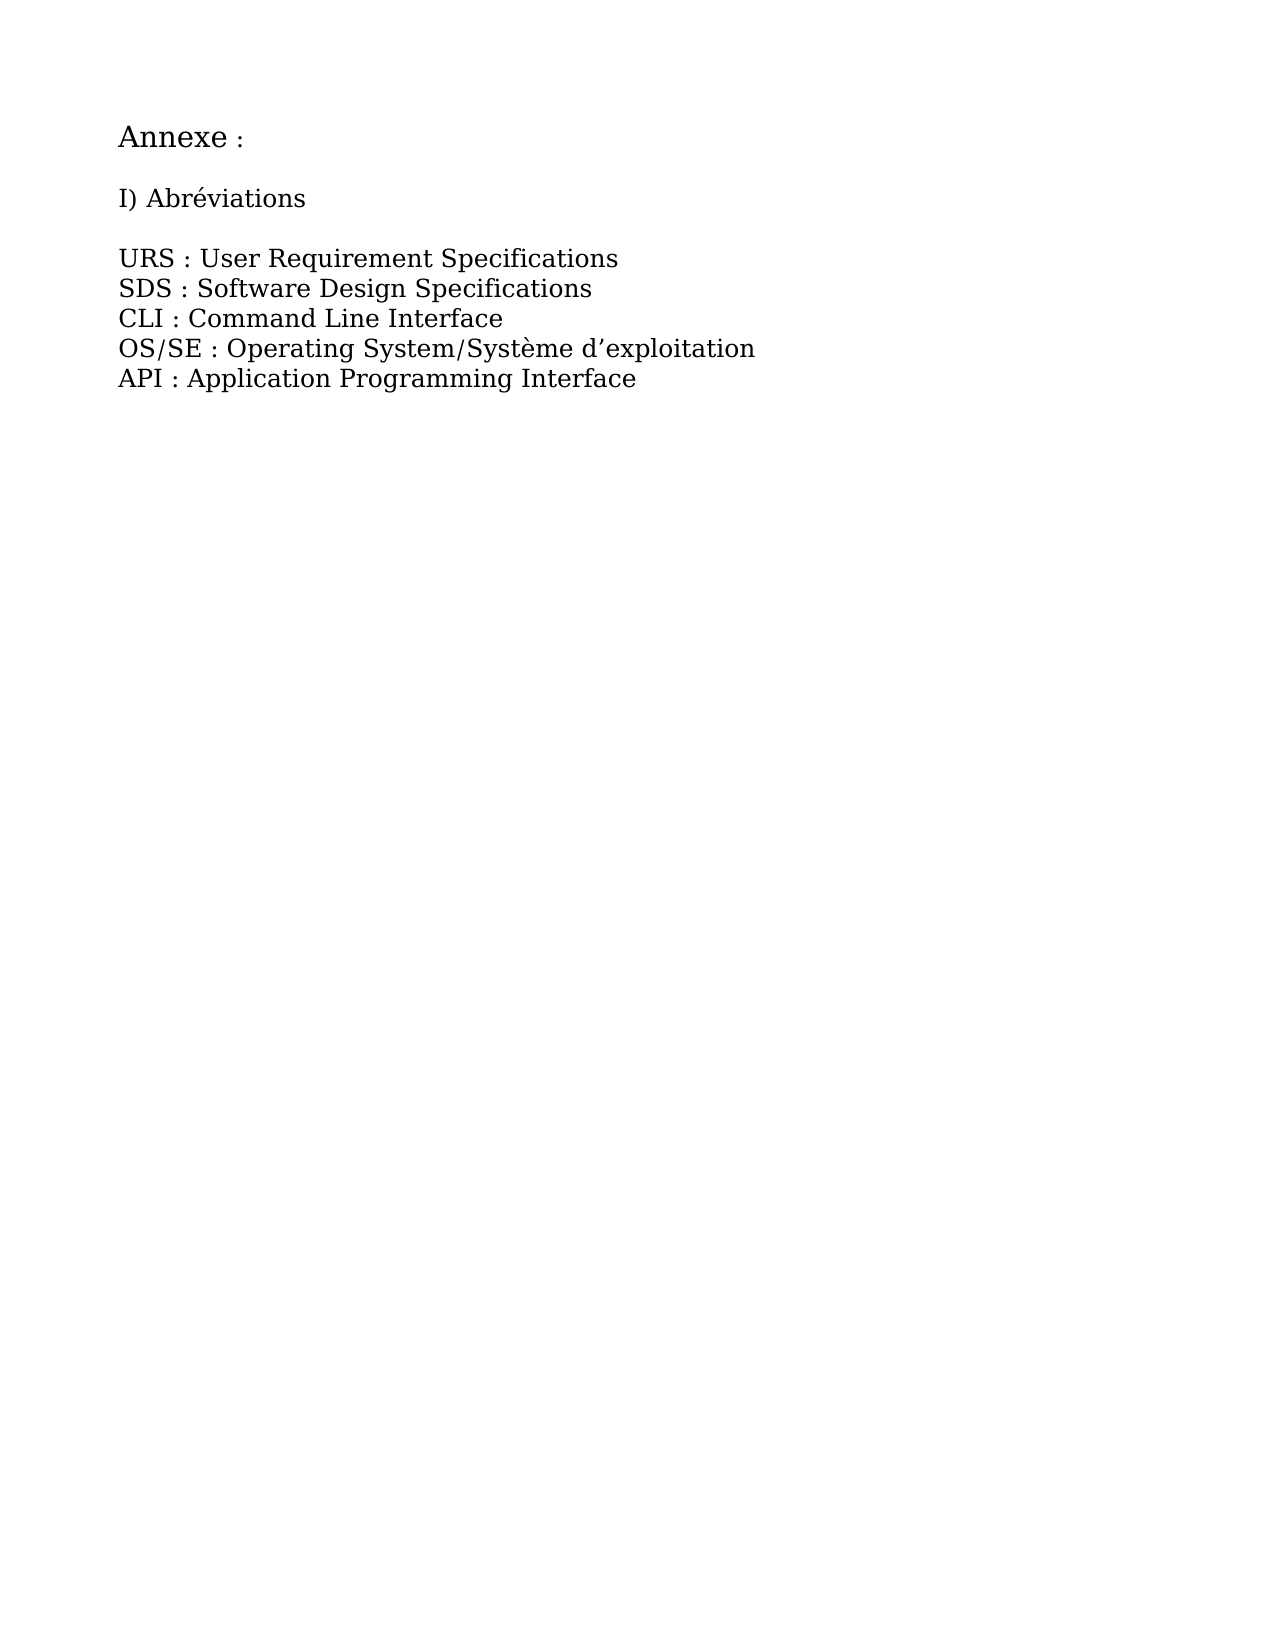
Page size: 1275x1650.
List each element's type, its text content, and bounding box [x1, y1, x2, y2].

text URS : User Requirement Specifications [118, 243, 1157, 273]
text SDS : Software Design Specifications [118, 273, 1157, 303]
text I) Abréviations [118, 183, 1157, 213]
text OS/SE : Operating System/Système d’exploitation [118, 333, 1157, 363]
text CLI : Command Line Interface [118, 303, 1157, 333]
text API : Application Programming Interface [118, 363, 1157, 393]
text Annexe : [118, 118, 1157, 153]
